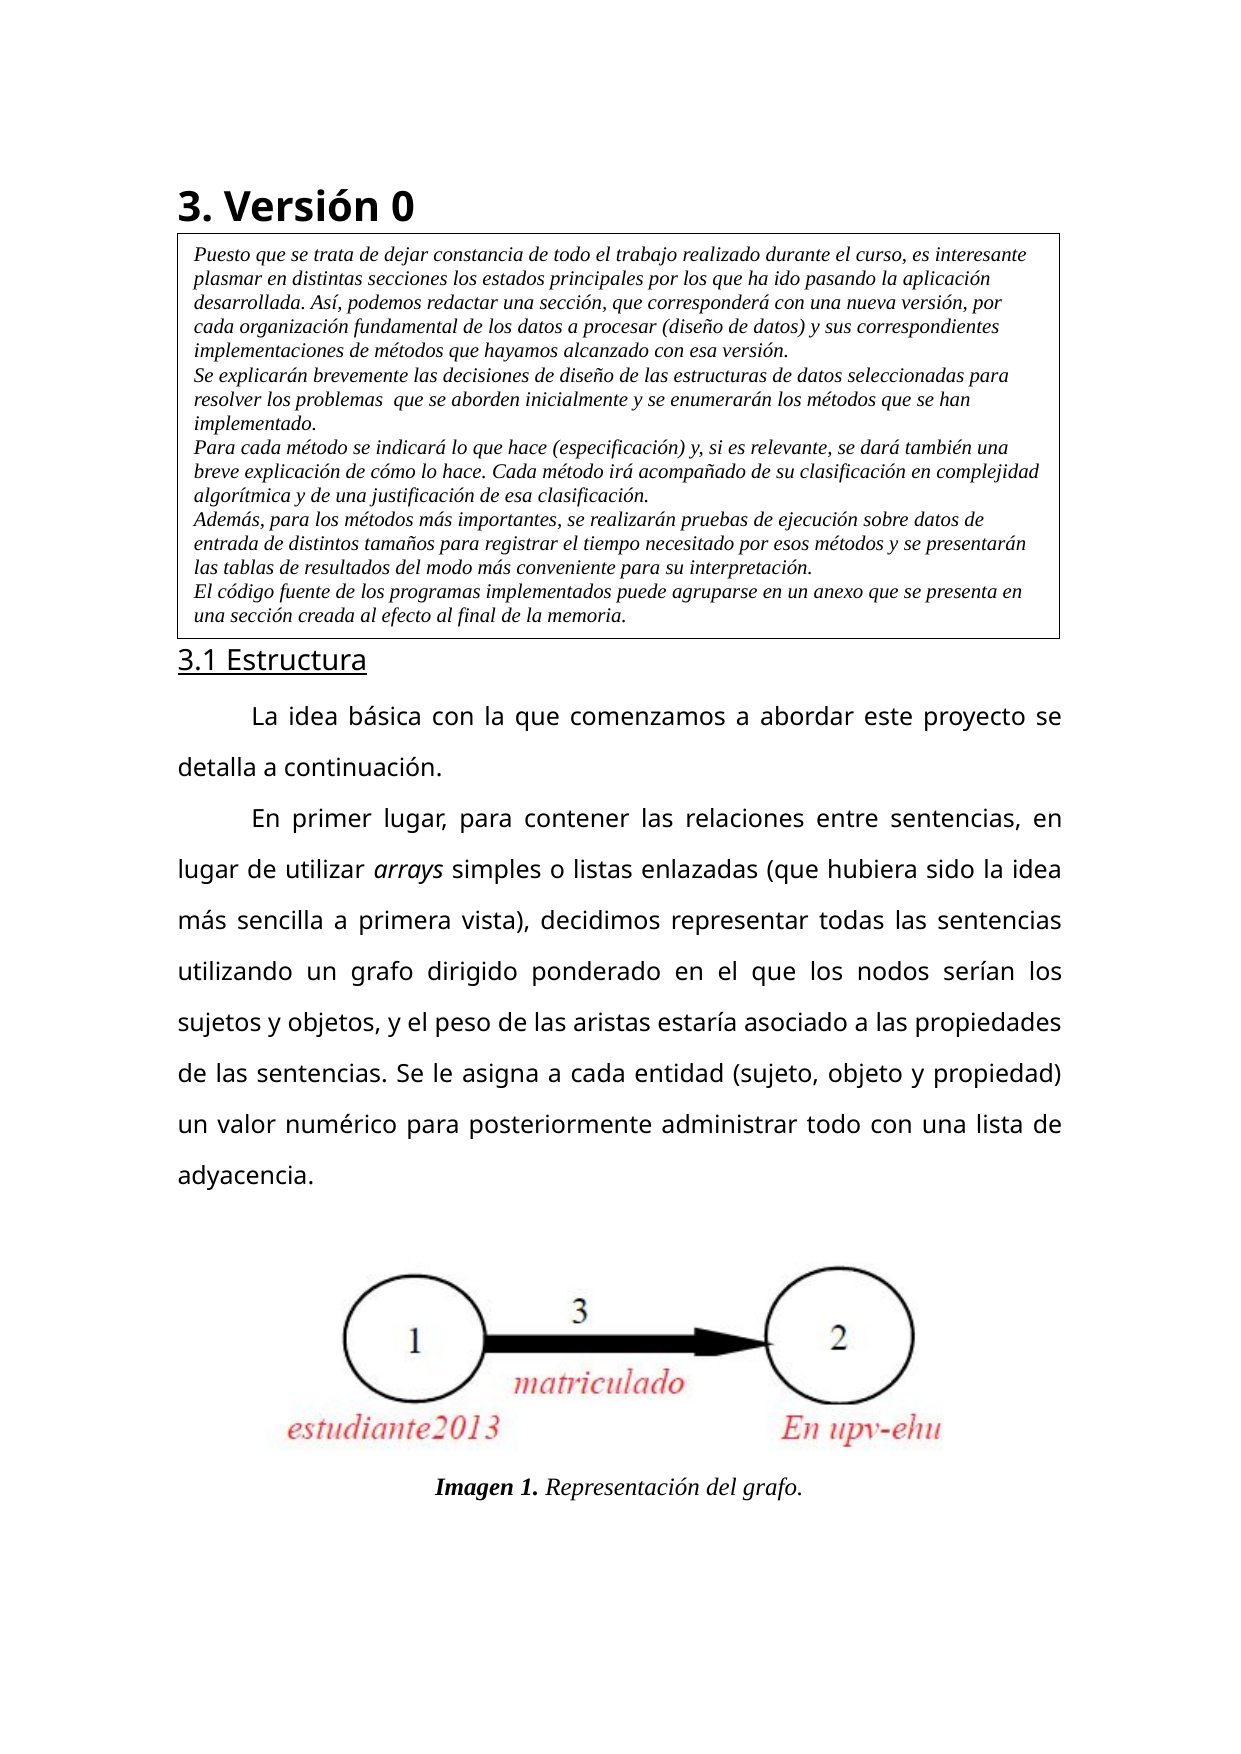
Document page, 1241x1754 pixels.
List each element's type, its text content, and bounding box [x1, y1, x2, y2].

text El código fuente de los programas implementados puede agruparse en un anexo que se presenta en una sección creada al efecto al final de la memoria. [194, 579, 1044, 627]
text Para cada método se indicará lo que hace (especificación) y, si es relevante, se dará también una breve explicación de cómo lo hace. Cada método irá acompañado de su clasificación en complejidad algorítmica y de una justificación de esa clasificación. [194, 435, 1044, 507]
text 3. Versión 0 [177, 176, 1063, 233]
text Se explicarán brevemente las decisiones de diseño de las estructuras de datos seleccionadas para resolver los problemas que se aborden inicialmente y se enumerarán los métodos que se han implementado. [194, 362, 1044, 435]
text Imagen 1. Representación del grafo. [177, 1472, 1063, 1501]
text La idea básica con la que comenzamos a abordar este proyecto se detalla a continuación. [177, 698, 1063, 783]
text En primer lugar, para contener las relaciones entre sentencias, en lugar de utilizar arrays simples o listas enlazadas (que hubiera sido la idea más sencilla a primera vista), decidimos representar todas las sentencias utilizando un grafo dirigido ponderado en el que los nodos serían los sujetos y objetos, y el peso de las aristas estaría asociado a las propiedades de las sentencias. Se le asigna a cada entidad (sujeto, objeto y propiedad) un valor numérico para posteriormente administrar todo con una lista de adyacencia. [177, 801, 1063, 1192]
text 3.1 Estructura [177, 639, 1063, 679]
text Puesto que se trata de dejar constancia de todo el trabajo realizado durante el curso, es interesante plasmar en distintas secciones los estados principales por los que ha ido pasando la aplicación desarrollada. Así, podemos redactar una sección, que corresponderá con una nueva versión, por cada organización fundamental de los datos a procesar (diseño de datos) y sus correspondientes implementaciones de métodos que hayamos alcanzado con esa versión. [194, 242, 1044, 362]
text Además, para los métodos más importantes, se realizarán pruebas de ejecución sobre datos de entrada de distintos tamaños para registrar el tiempo necesitado por esos métodos y se presentarán las tablas de resultados del modo más conveniente para su interpretación. [194, 507, 1044, 579]
